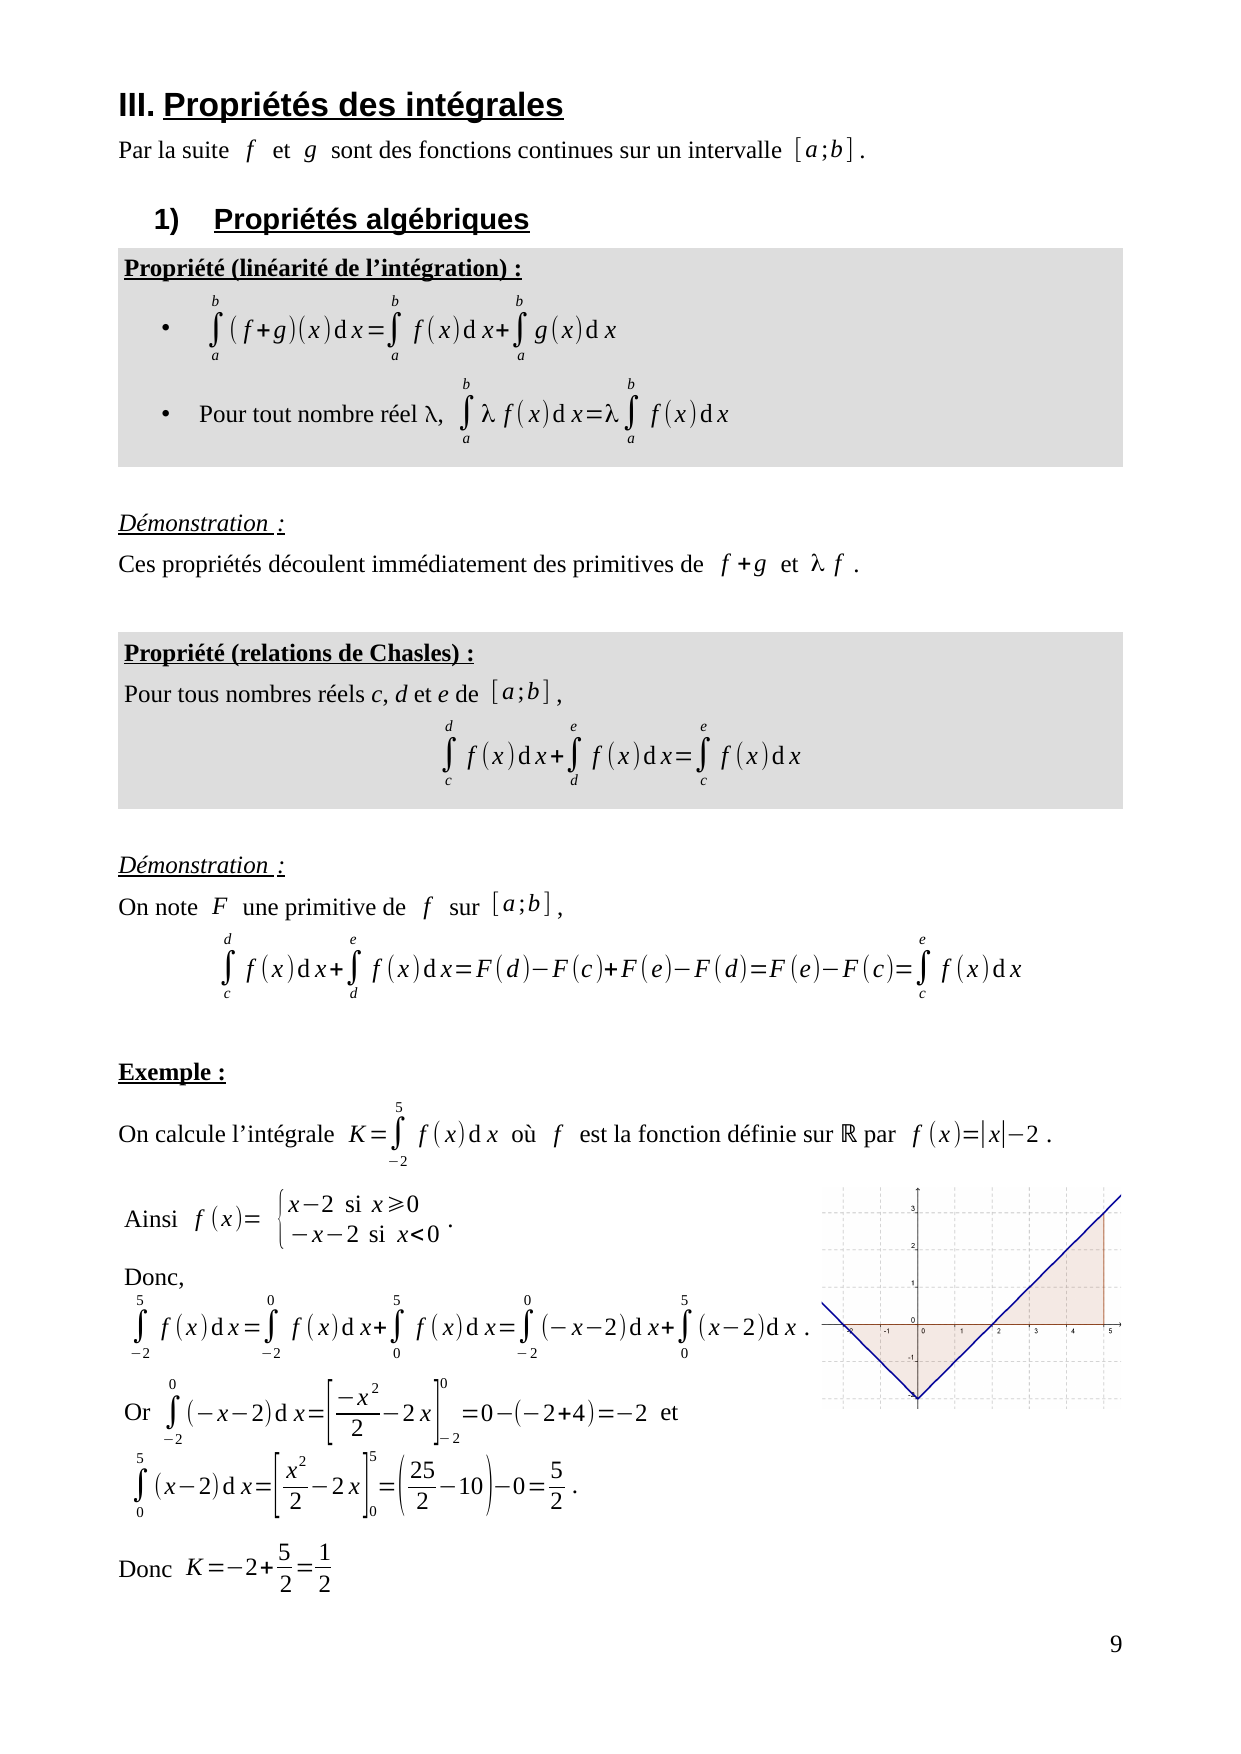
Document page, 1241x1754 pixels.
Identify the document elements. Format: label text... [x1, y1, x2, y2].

text On note une primitive de sur , [118, 892, 1122, 920]
text Exemple : [118, 1057, 1122, 1086]
table_header Ainsi . Donc, . Or et . [118, 1182, 820, 1539]
subtitle Propriétés des intégrales [118, 84, 1122, 123]
table_header Propriété (linéarité de l’intégration) : Pour tout nombre réel , [118, 248, 1123, 467]
table_header Propriété (relations de Chasles) : Pour tous nombres réels c, d et e de , [118, 632, 1123, 809]
text On calcule l’intégrale où est la fonction définie sur ℝ par . [118, 1099, 1122, 1169]
text Démonstration : [118, 508, 1122, 537]
subtitle Propriétés algébriques [153, 202, 1122, 235]
text Donc [118, 1539, 1122, 1598]
text Ces propriétés découlent immédiatement des primitives de et . [118, 549, 1122, 578]
table_header [820, 1182, 1123, 1539]
text Démonstration : [118, 850, 1122, 879]
text Par la suite et sont des fonctions continues sur un intervalle . [118, 136, 1122, 164]
